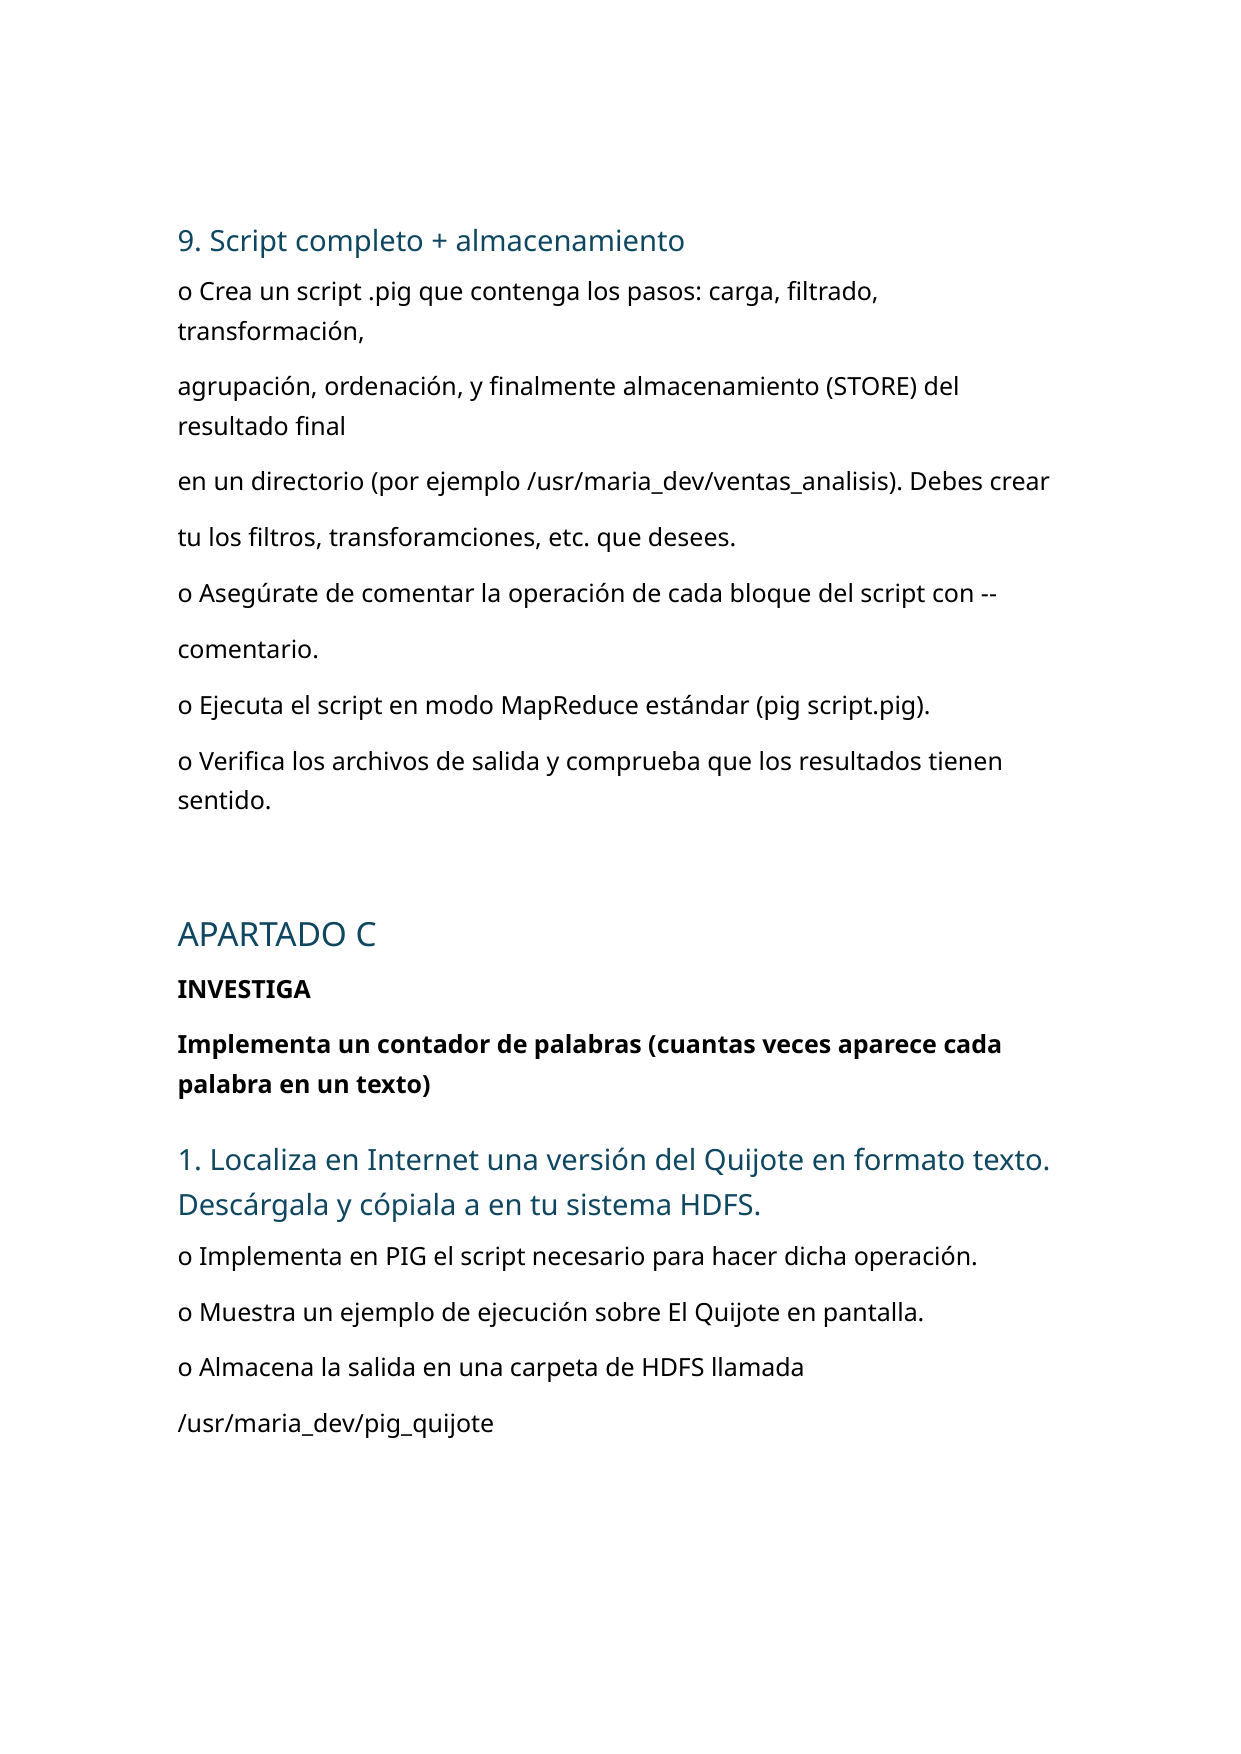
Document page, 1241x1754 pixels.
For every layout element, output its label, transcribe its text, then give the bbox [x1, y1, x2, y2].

text o Implementa en PIG el script necesario para hacer dicha operación. [177, 1238, 1063, 1272]
subtitle APARTADO C [177, 911, 1063, 956]
text INVESTIGA [177, 971, 1063, 1005]
text en un directorio (por ejemplo /usr/maria_dev/ventas_analisis). Debes crear [177, 464, 1063, 498]
text /usr/maria_dev/pig_quijote [177, 1406, 1063, 1440]
text o Verifica los archivos de salida y comprueba que los resultados tienen sentido. [177, 743, 1063, 816]
subtitle 1. Localiza en Internet una versión del Quijote en formato texto. Descárgala y cópiala a en tu sistema HDFS. [177, 1139, 1063, 1224]
text o Almacena la salida en una carpeta de HDFS llamada [177, 1350, 1063, 1384]
text o Ejecuta el script en modo MapReduce estándar (pig script.pig). [177, 687, 1063, 721]
text agrupación, ordenación, y finalmente almacenamiento (STORE) del resultado final [177, 369, 1063, 442]
text comentario. [177, 632, 1063, 666]
subtitle 9. Script completo + almacenamiento [177, 220, 1063, 260]
text o Crea un script .pig que contenga los pasos: carga, filtrado, transformación, [177, 274, 1063, 347]
text Implementa un contador de palabras (cuantas veces aparece cada palabra en un texto) [177, 1027, 1063, 1100]
text o Asegúrate de comentar la operación de cada bloque del script con -- [177, 576, 1063, 610]
text tu los filtros, transforamciones, etc. que desees. [177, 520, 1063, 554]
text o Muestra un ejemplo de ejecución sobre El Quijote en pantalla. [177, 1294, 1063, 1328]
